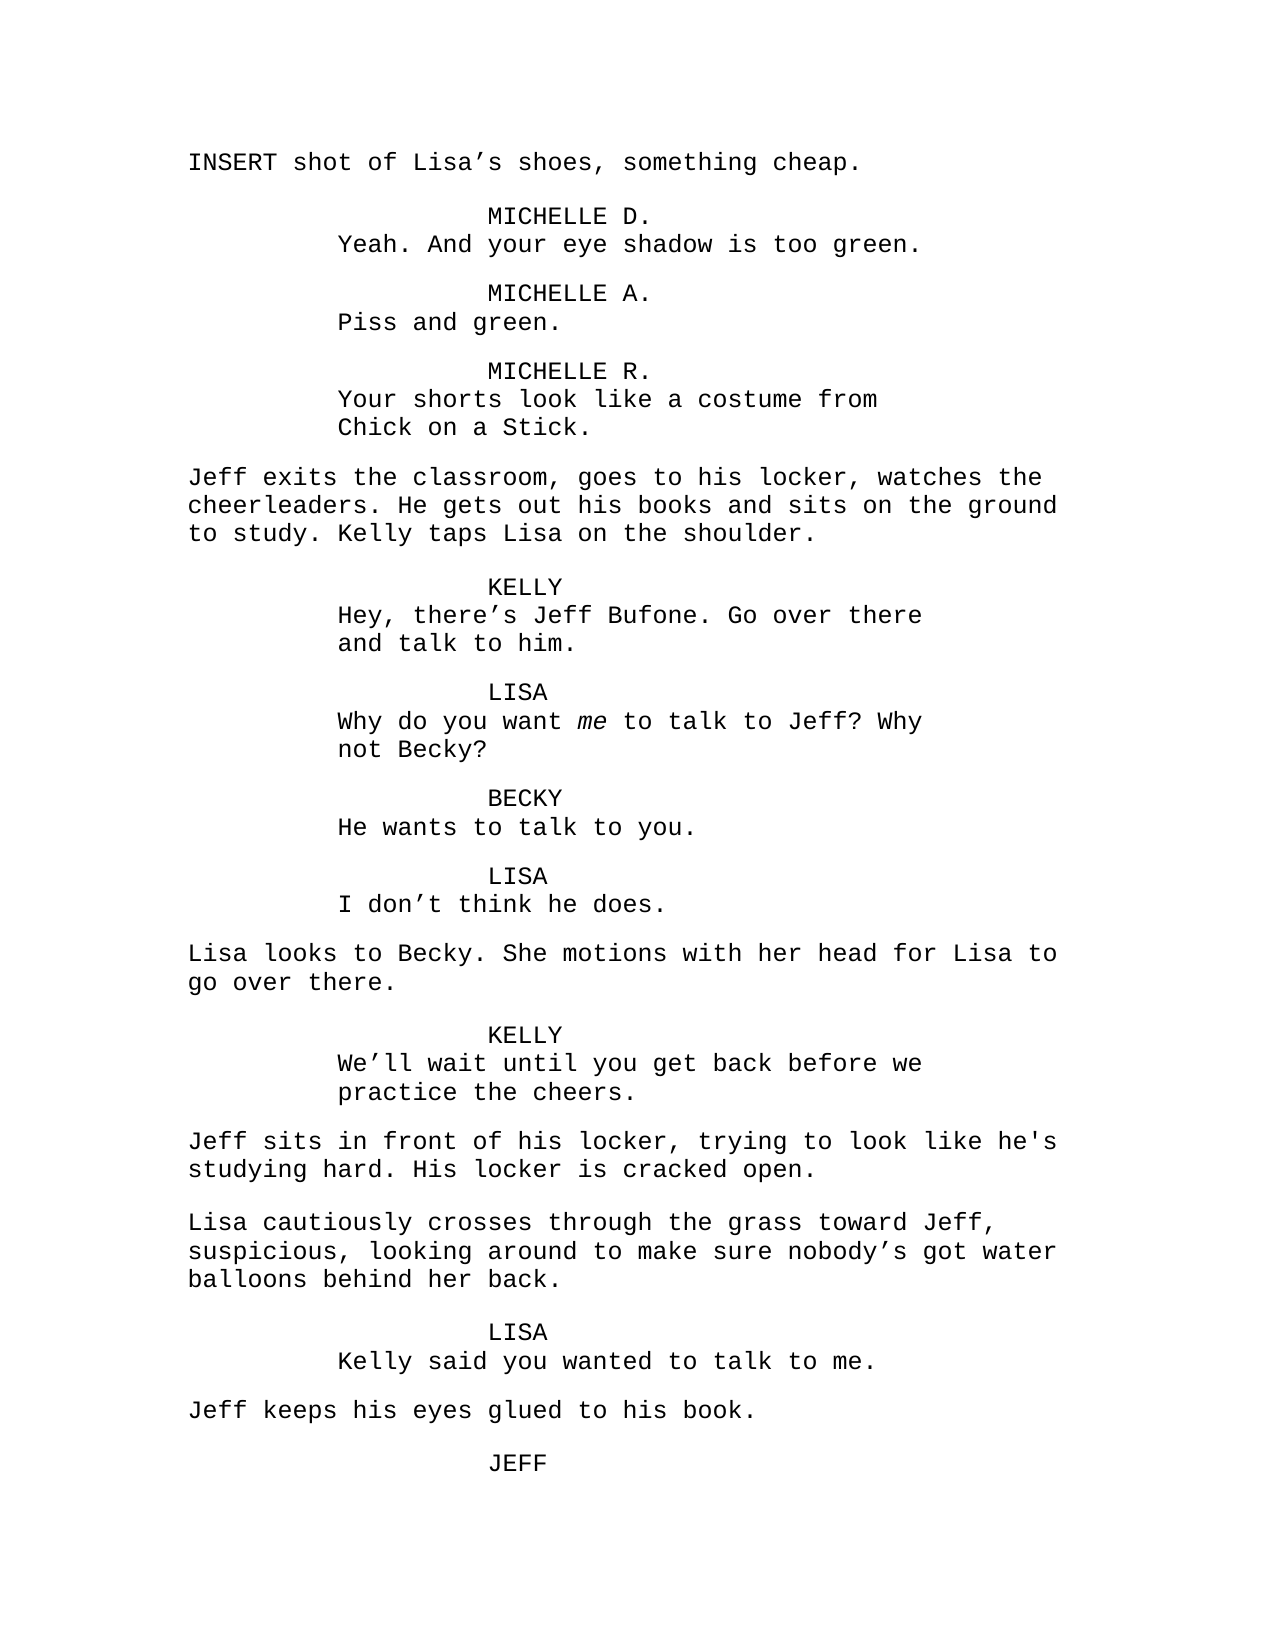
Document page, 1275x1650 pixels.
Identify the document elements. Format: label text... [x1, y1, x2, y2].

text Lisa cautiously crosses through the grass toward Jeff, suspicious, looking around to make sure nobody’s got water balloons behind her back. [187, 1210, 1087, 1295]
text JEFF [187, 1451, 1087, 1479]
text Jeff sits in front of his locker, trying to look like he's studying hard. His locker is cracked open. [187, 1128, 1087, 1185]
text KELLY [187, 1022, 1087, 1051]
text Your shorts look like a costume from Chick on a Stick. [337, 387, 937, 443]
text LISA [187, 1320, 1087, 1348]
text He wants to talk to you. [337, 814, 937, 842]
text Jeff exits the classroom, goes to his locker, watches the cheerleaders. He gets out his books and sits on the ground to study. Kelly taps Lisa on the shoulder. [187, 464, 1087, 549]
text Piss and green. [337, 309, 937, 337]
text BECKY [187, 786, 1087, 814]
text Lisa looks to Becky. She motions with her head for Lisa to go over there. [187, 941, 1087, 997]
text MICHELLE A. [187, 281, 1087, 309]
text Why do you want me to talk to Jeff? Why not Becky? [337, 708, 937, 765]
text Kelly said you wanted to talk to me. [337, 1348, 937, 1377]
text MICHELLE D. [187, 203, 1087, 232]
text LISA [187, 863, 1087, 892]
text I don’t think he does. [337, 892, 937, 920]
text Jeff keeps his eyes glued to his book. [187, 1397, 1087, 1426]
text INSERT shot of Lisa’s shoes, something cheap. [187, 150, 1087, 178]
text KELLY [187, 574, 1087, 602]
text We’ll wait until you get back before we practice the cheers. [337, 1051, 937, 1107]
text Yeah. And your eye shadow is too green. [337, 232, 937, 260]
text Hey, there’s Jeff Bufone. Go over there and talk to him. [337, 602, 937, 659]
text LISA [187, 680, 1087, 708]
text MICHELLE R. [187, 358, 1087, 387]
